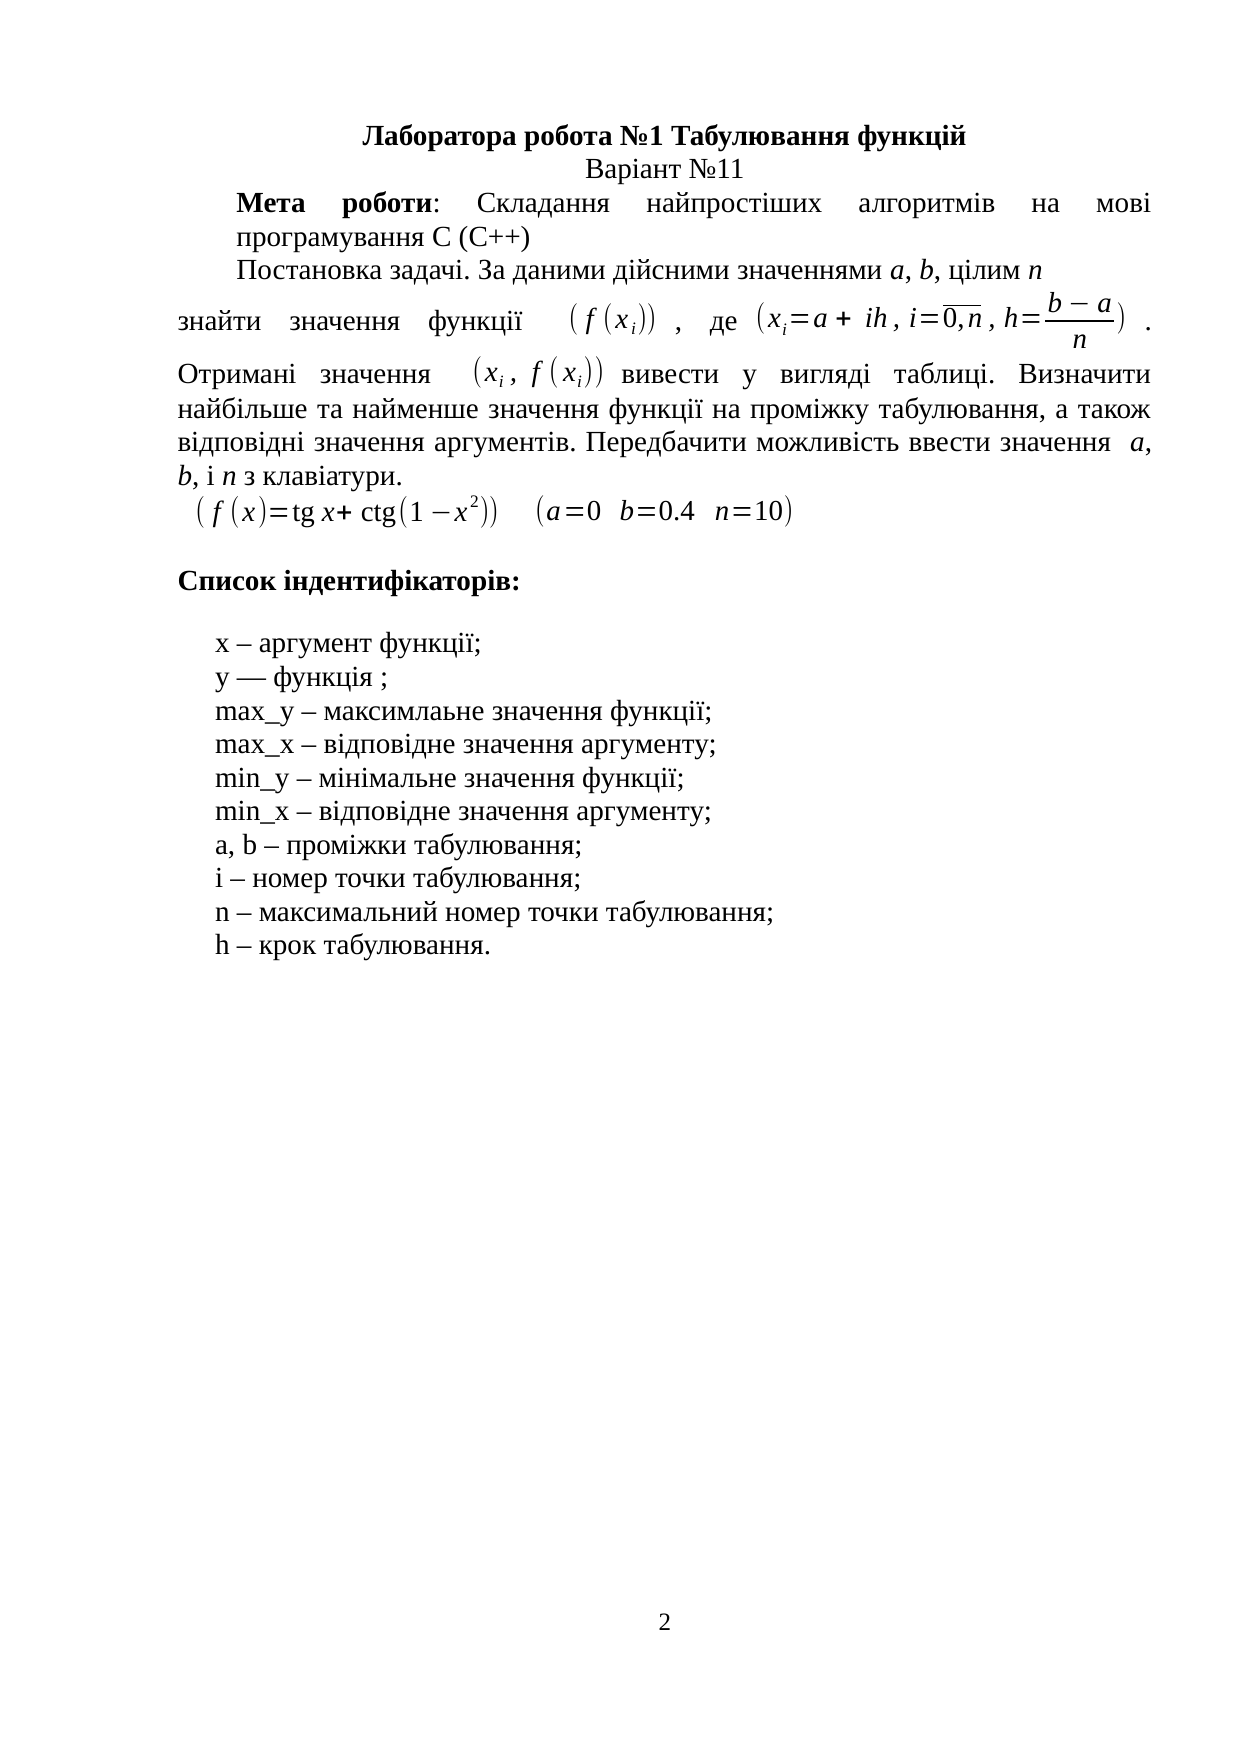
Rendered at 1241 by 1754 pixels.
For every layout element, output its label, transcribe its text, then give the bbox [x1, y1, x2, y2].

text знайти значення функції , де. Отримані значення вивести у вигляді таблиці. Визначити найбільше та найменше значення функції на проміжку табулювання, а також відповідні значення аргументів. Передбачити можливість ввести значення a, b, і n з клавіатури. [177, 286, 1152, 492]
list min_x – відповідне значення аргументу; [215, 793, 1152, 827]
text Постановка задачі. За даними дійсними значеннями a, b, цілим n [236, 252, 1152, 286]
text Варіант №11 [177, 152, 1152, 185]
list y — функція ; [215, 659, 1152, 693]
list n – максимальний номер точки табулювання; [215, 894, 1152, 927]
text Список індентифікаторів: [177, 563, 1152, 596]
list max_y – максимлаьне значення функції; [215, 693, 1152, 726]
list h – крок табулювання. [215, 927, 1152, 961]
list max_x – відповідне значення аргументу; [215, 726, 1152, 760]
list i – номер точки табулювання; [215, 860, 1152, 894]
list min_y – мінімальне значення функції; [215, 760, 1152, 793]
list x – аргумент функції; [215, 626, 1152, 659]
list a, b – проміжки табулювання; [215, 827, 1152, 860]
text Лаборатора робота №1 Табулювання функцій [177, 118, 1152, 152]
text Мета роботи: Складання найпростіших алгоритмів на мові програмування C (C++) [236, 185, 1152, 252]
